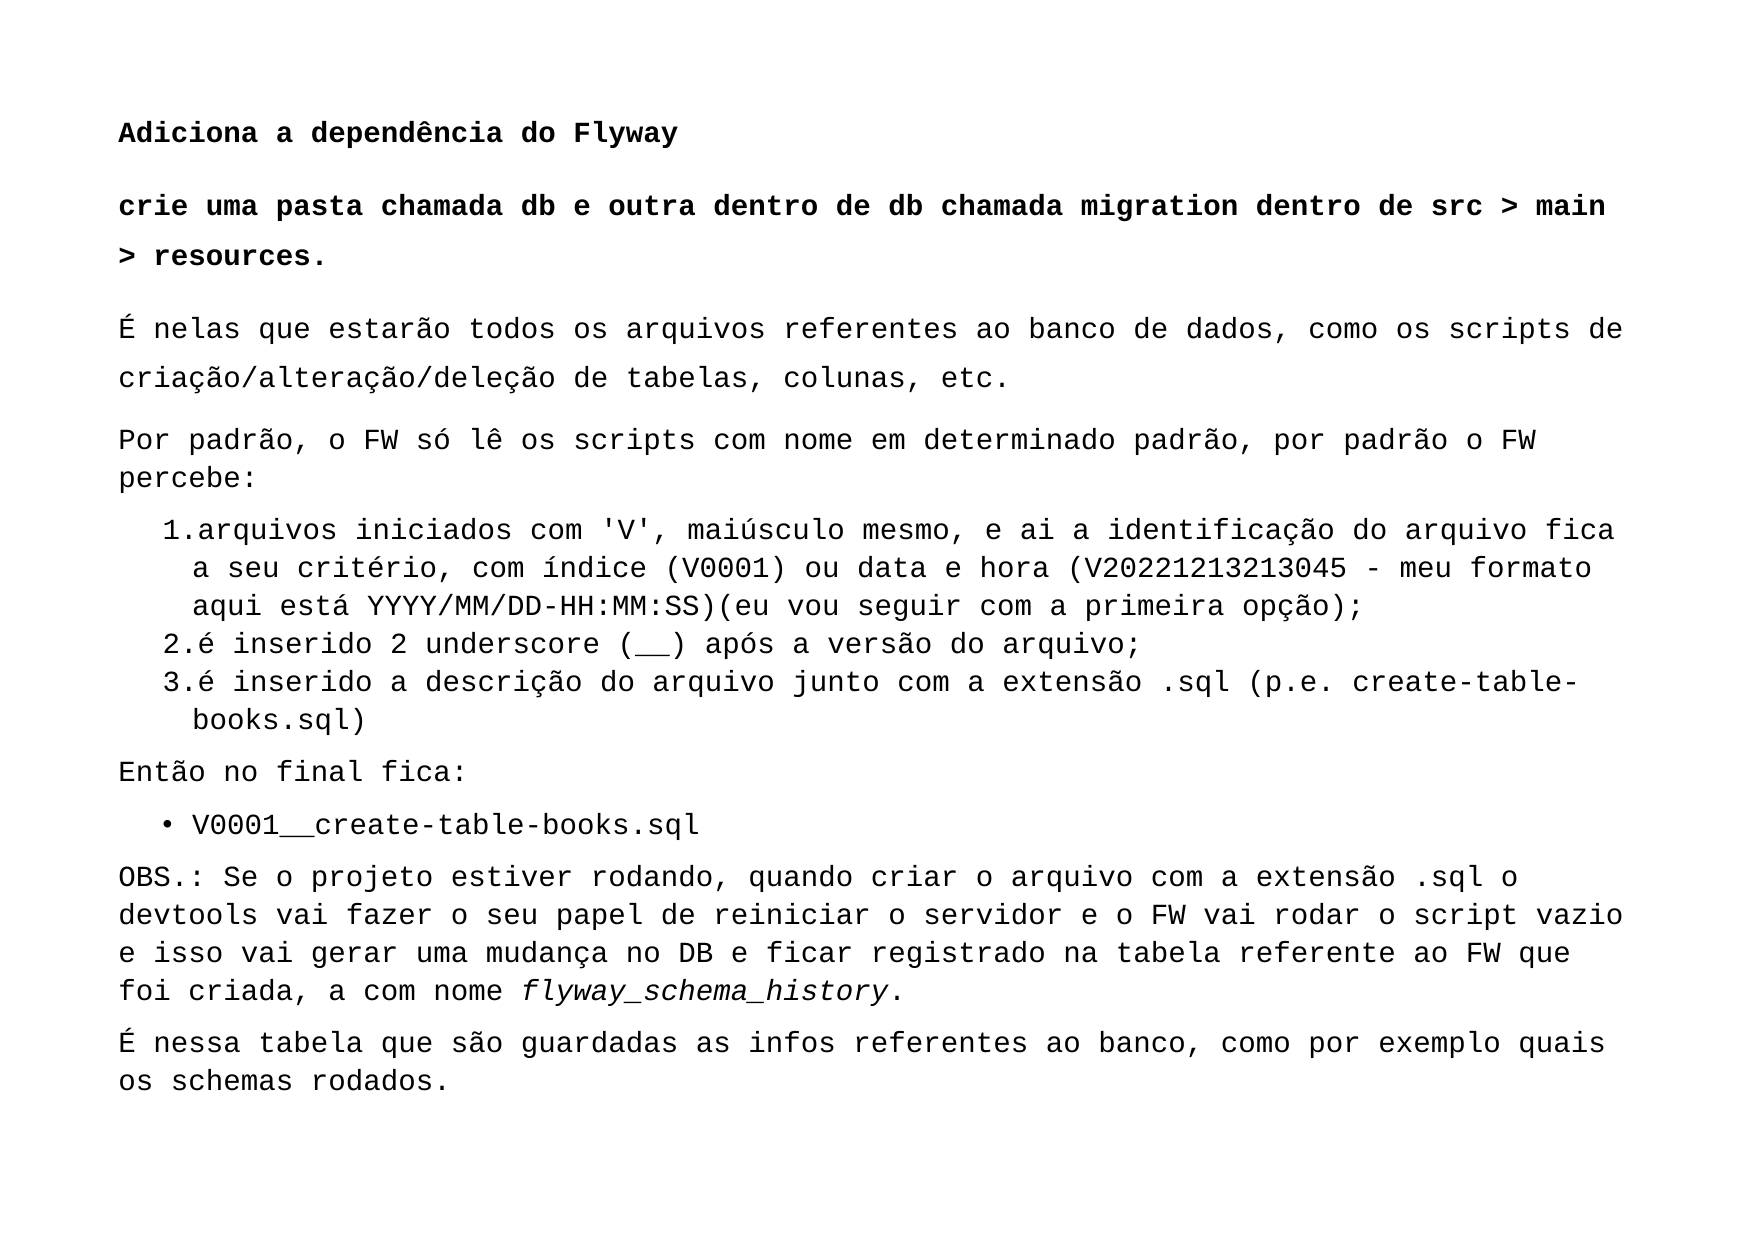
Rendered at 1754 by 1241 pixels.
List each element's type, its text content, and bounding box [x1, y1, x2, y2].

text crie uma pasta chamada db e outra dentro de db chamada migration dentro de src > main > resources. [118, 191, 1636, 274]
text É nelas que estarão todos os arquivos referentes ao banco de dados, como os scripts de criação/alteração/deleção de tabelas, colunas, etc. [118, 314, 1636, 397]
list arquivos iniciados com 'V', maiúsculo mesmo, e ai a identificação do arquivo fica a seu critério, com índice (V0001) ou data e hora (V20221213213045 - meu formato aqui está YYYY/MM/DD-HH:MM:SS)(eu vou seguir com a primeira opção); [162, 515, 1636, 624]
text OBS.: Se o projeto estiver rodando, quando criar o arquivo com a extensão .sql o devtools vai fazer o seu papel de reiniciar o servidor e o FW vai rodar o script vazio e isso vai gerar uma mudança no DB e ficar registrado na tabela referente ao FW que foi criada, a com nome flyway_schema_history. [118, 862, 1636, 1009]
list é inserido a descrição do arquivo junto com a extensão .sql (p.e. create-table-books.sql) [162, 667, 1636, 738]
list é inserido 2 underscore (__) após a versão do arquivo; [162, 629, 1636, 662]
text Por padrão, o FW só lê os scripts com nome em determinado padrão, por padrão o FW percebe: [118, 425, 1636, 496]
list V0001__create-table-books.sql [162, 810, 1636, 843]
text É nessa tabela que são guardadas as infos referentes ao banco, como por exemplo quais os schemas rodados. [118, 1029, 1636, 1099]
text Então no final fica: [118, 757, 1636, 790]
text Adiciona a dependência do Flyway [118, 118, 1636, 151]
